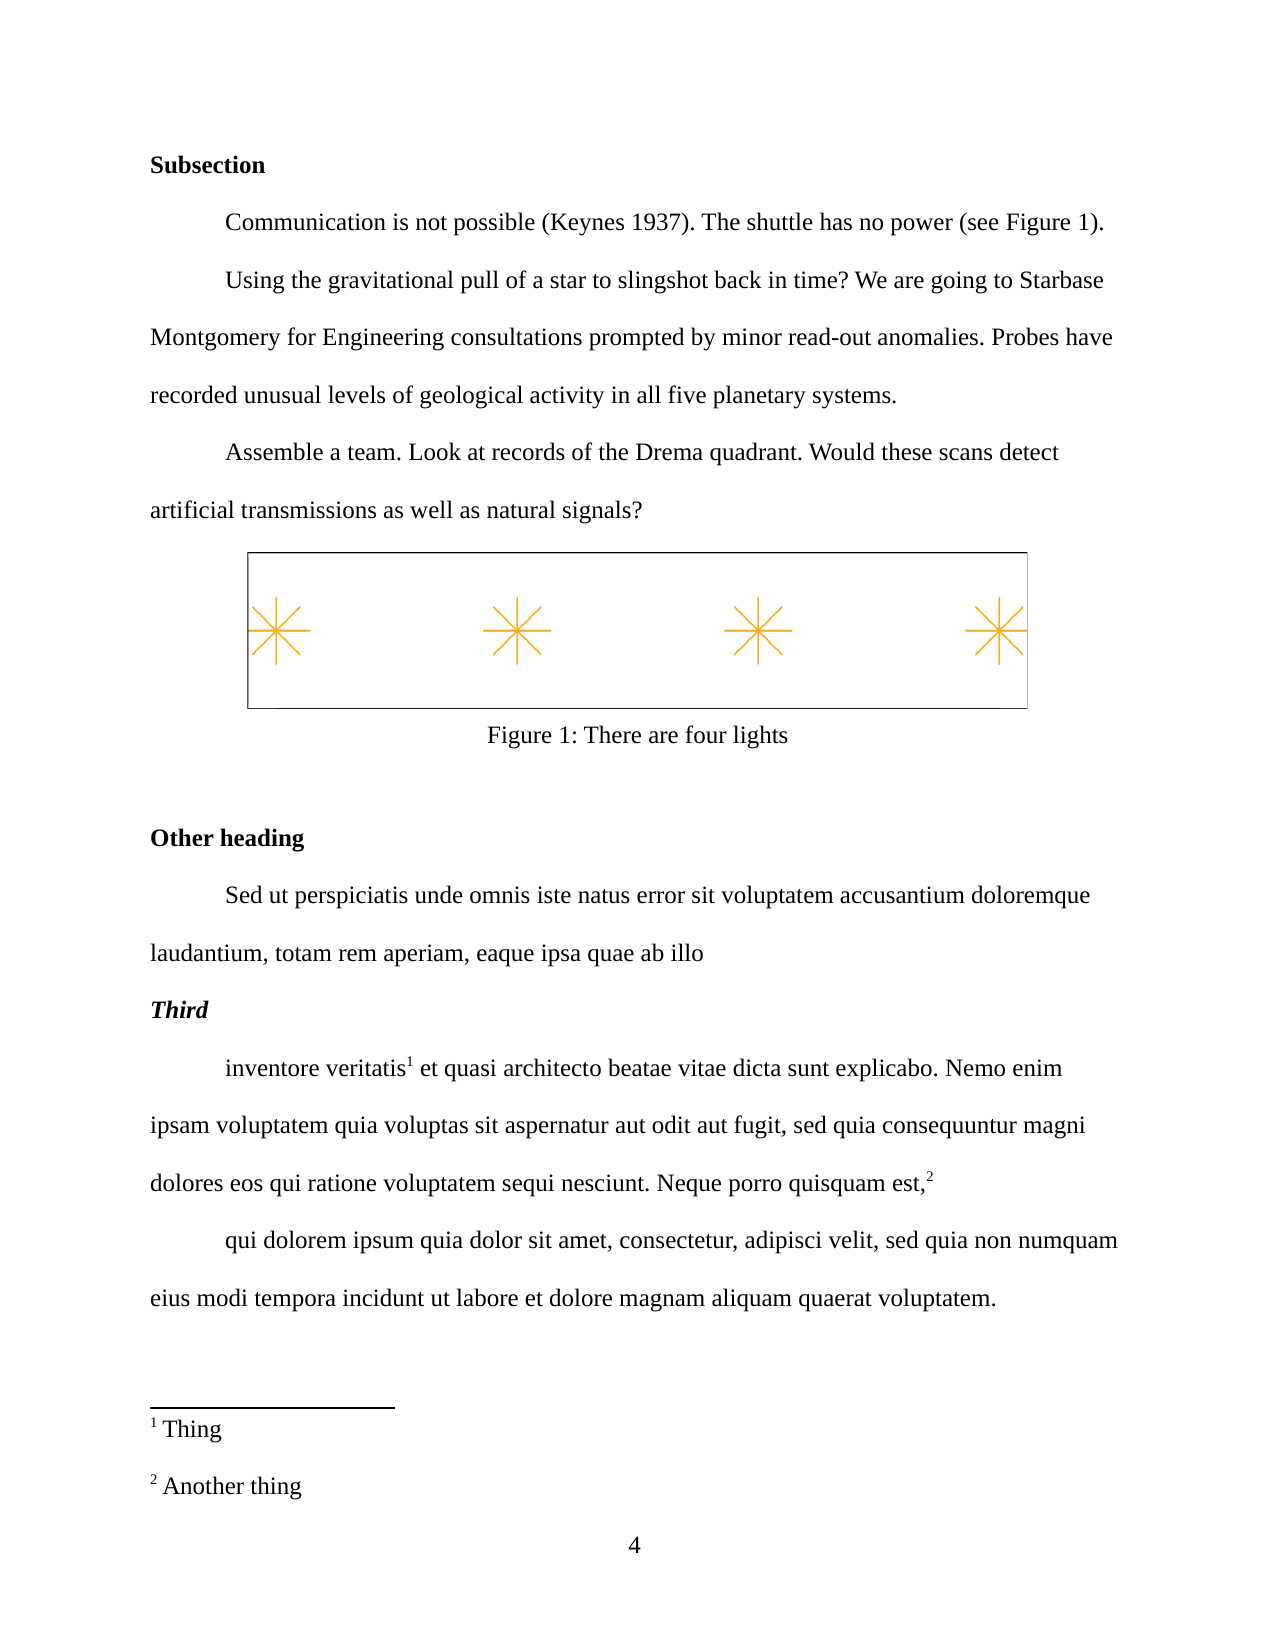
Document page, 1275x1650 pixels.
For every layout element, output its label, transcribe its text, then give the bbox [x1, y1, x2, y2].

text inventore veritatis et quasi architecto beatae vitae dicta sunt explicabo. Nemo enim ipsam voluptatem quia voluptas sit aspernatur aut odit aut fugit, sed quia consequuntur magni dolores eos qui ratione voluptatem sequi nesciunt. Neque porro quisquam est, [150, 1053, 1125, 1196]
text Using the gravitational pull of a star to slingshot back in time? We are going to Starbase Montgomery for Engineering consultations prompted by minor read-out anomalies. Probes have recorded unusual levels of geological activity in all five planetary systems. [150, 265, 1125, 409]
text Figure 1: There are four lights [150, 720, 1125, 749]
text Thing [150, 1414, 1125, 1442]
subtitle Third [150, 995, 1125, 1024]
text Communication is not possible (Keynes 1937). The shuttle has no power (see Figure 1). [150, 207, 1125, 236]
subtitle Other heading [150, 823, 1125, 851]
text Sed ut perspiciatis unde omnis iste natus error sit voluptatem accusantium doloremque laudantium, totam rem aperiam, eaque ipsa quae ab illo [150, 880, 1125, 966]
text Another thing [150, 1471, 1125, 1500]
picture [247, 552, 1028, 709]
text qui dolorem ipsum quia dolor sit amet, consectetur, adipisci velit, sed quia non numquam eius modi tempora incidunt ut labore et dolore magnam aliquam quaerat voluptatem. [150, 1225, 1125, 1311]
text Assemble a team. Look at records of the Drema quadrant. Would these scans detect artificial transmissions as well as natural signals? [150, 437, 1125, 524]
subtitle Subsection [150, 150, 1125, 179]
